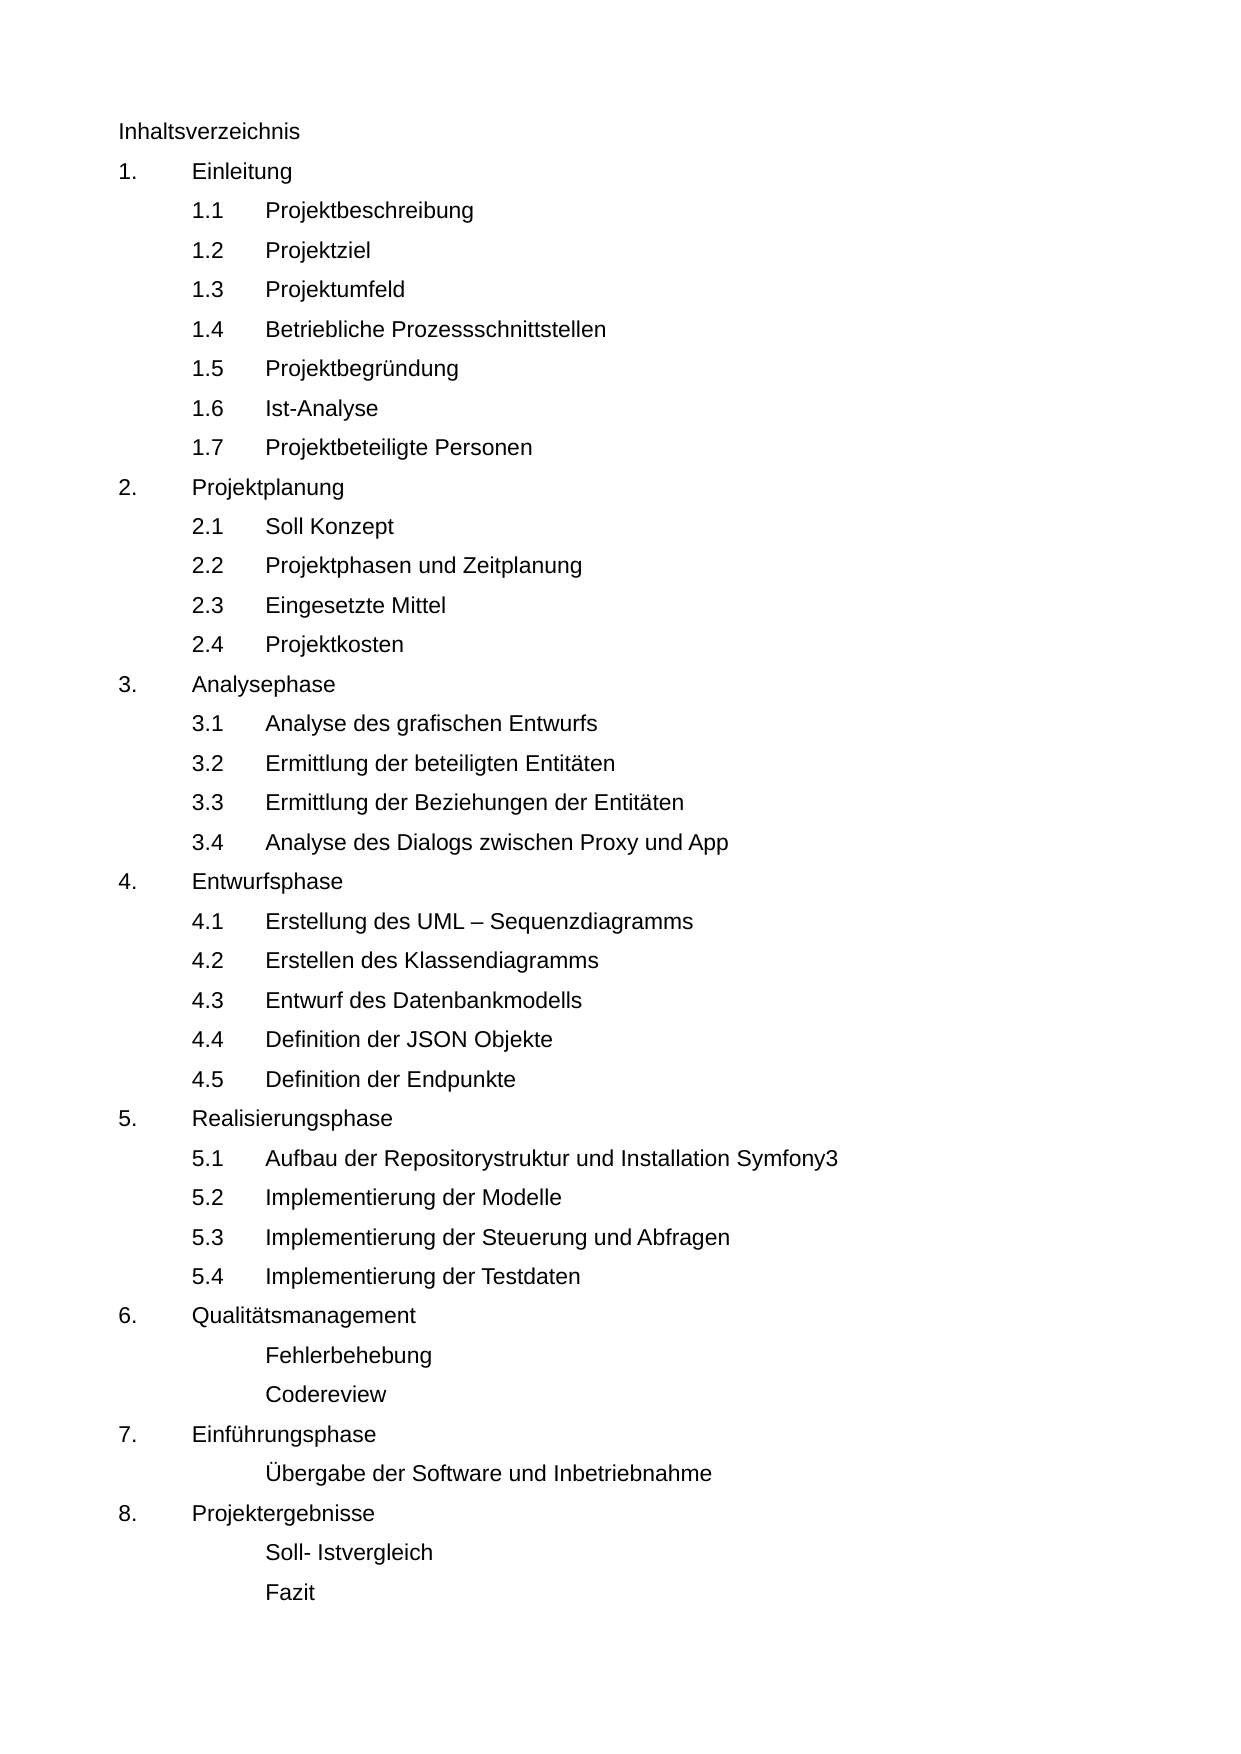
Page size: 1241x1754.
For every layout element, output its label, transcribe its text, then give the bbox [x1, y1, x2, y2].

text 7. Einführungsphase [118, 1421, 1122, 1447]
text 1.6 Ist-Analyse [118, 394, 1122, 421]
text 5.3 Implementierung der Steuerung und Abfragen [118, 1223, 1122, 1250]
text 2.3 Eingesetzte Mittel [118, 592, 1122, 618]
text 8. Projektergebnisse [118, 1500, 1122, 1526]
text 2.1 Soll Konzept [118, 513, 1122, 539]
text Übergabe der Software und Inbetriebnahme [118, 1460, 1122, 1487]
text 3.2 Ermittlung der beteiligten Entitäten [118, 750, 1122, 776]
text Soll- Istvergleich [118, 1539, 1122, 1566]
text Codereview [118, 1381, 1122, 1408]
text 5.2 Implementierung der Modelle [118, 1184, 1122, 1210]
text 2.4 Projektkosten [118, 631, 1122, 658]
text 4.4 Definition der JSON Objekte [118, 1026, 1122, 1052]
text 2.2 Projektphasen und Zeitplanung [118, 552, 1122, 579]
text 4.1 Erstellung des UML – Sequenzdiagramms [118, 908, 1122, 934]
text 4.2 Erstellen des Klassendiagramms [118, 947, 1122, 973]
text Inhaltsverzeichnis [118, 118, 1122, 144]
text 6. Qualitätsmanagement [118, 1302, 1122, 1329]
text 4. Entwurfsphase [118, 868, 1122, 894]
text 1.3 Projektumfeld [118, 276, 1122, 302]
text 3.4 Analyse des Dialogs zwischen Proxy und App [118, 829, 1122, 855]
text 1. Einleitung [118, 158, 1122, 184]
text 1.5 Projektbegründung [118, 355, 1122, 381]
text 5.4 Implementierung der Testdaten [118, 1263, 1122, 1289]
text 3. Analysephase [118, 671, 1122, 697]
text Fehlerbehebung [118, 1342, 1122, 1368]
text 2. Projektplanung [118, 473, 1122, 500]
text 3.3 Ermittlung der Beziehungen der Entitäten [118, 789, 1122, 816]
text 1.2 Projektziel [118, 237, 1122, 263]
text 1.7 Projektbeteiligte Personen [118, 434, 1122, 460]
text 5. Realisierungsphase [118, 1105, 1122, 1131]
text 4.3 Entwurf des Datenbankmodells [118, 987, 1122, 1013]
text 1.4 Betriebliche Prozessschnittstellen [118, 316, 1122, 342]
text 4.5 Definition der Endpunkte [118, 1066, 1122, 1092]
text 1.1 Projektbeschreibung [118, 197, 1122, 223]
text Fazit [118, 1579, 1122, 1605]
text 3.1 Analyse des grafischen Entwurfs [118, 710, 1122, 737]
text 5.1 Aufbau der Repositorystruktur und Installation Symfony3 [118, 1144, 1122, 1171]
